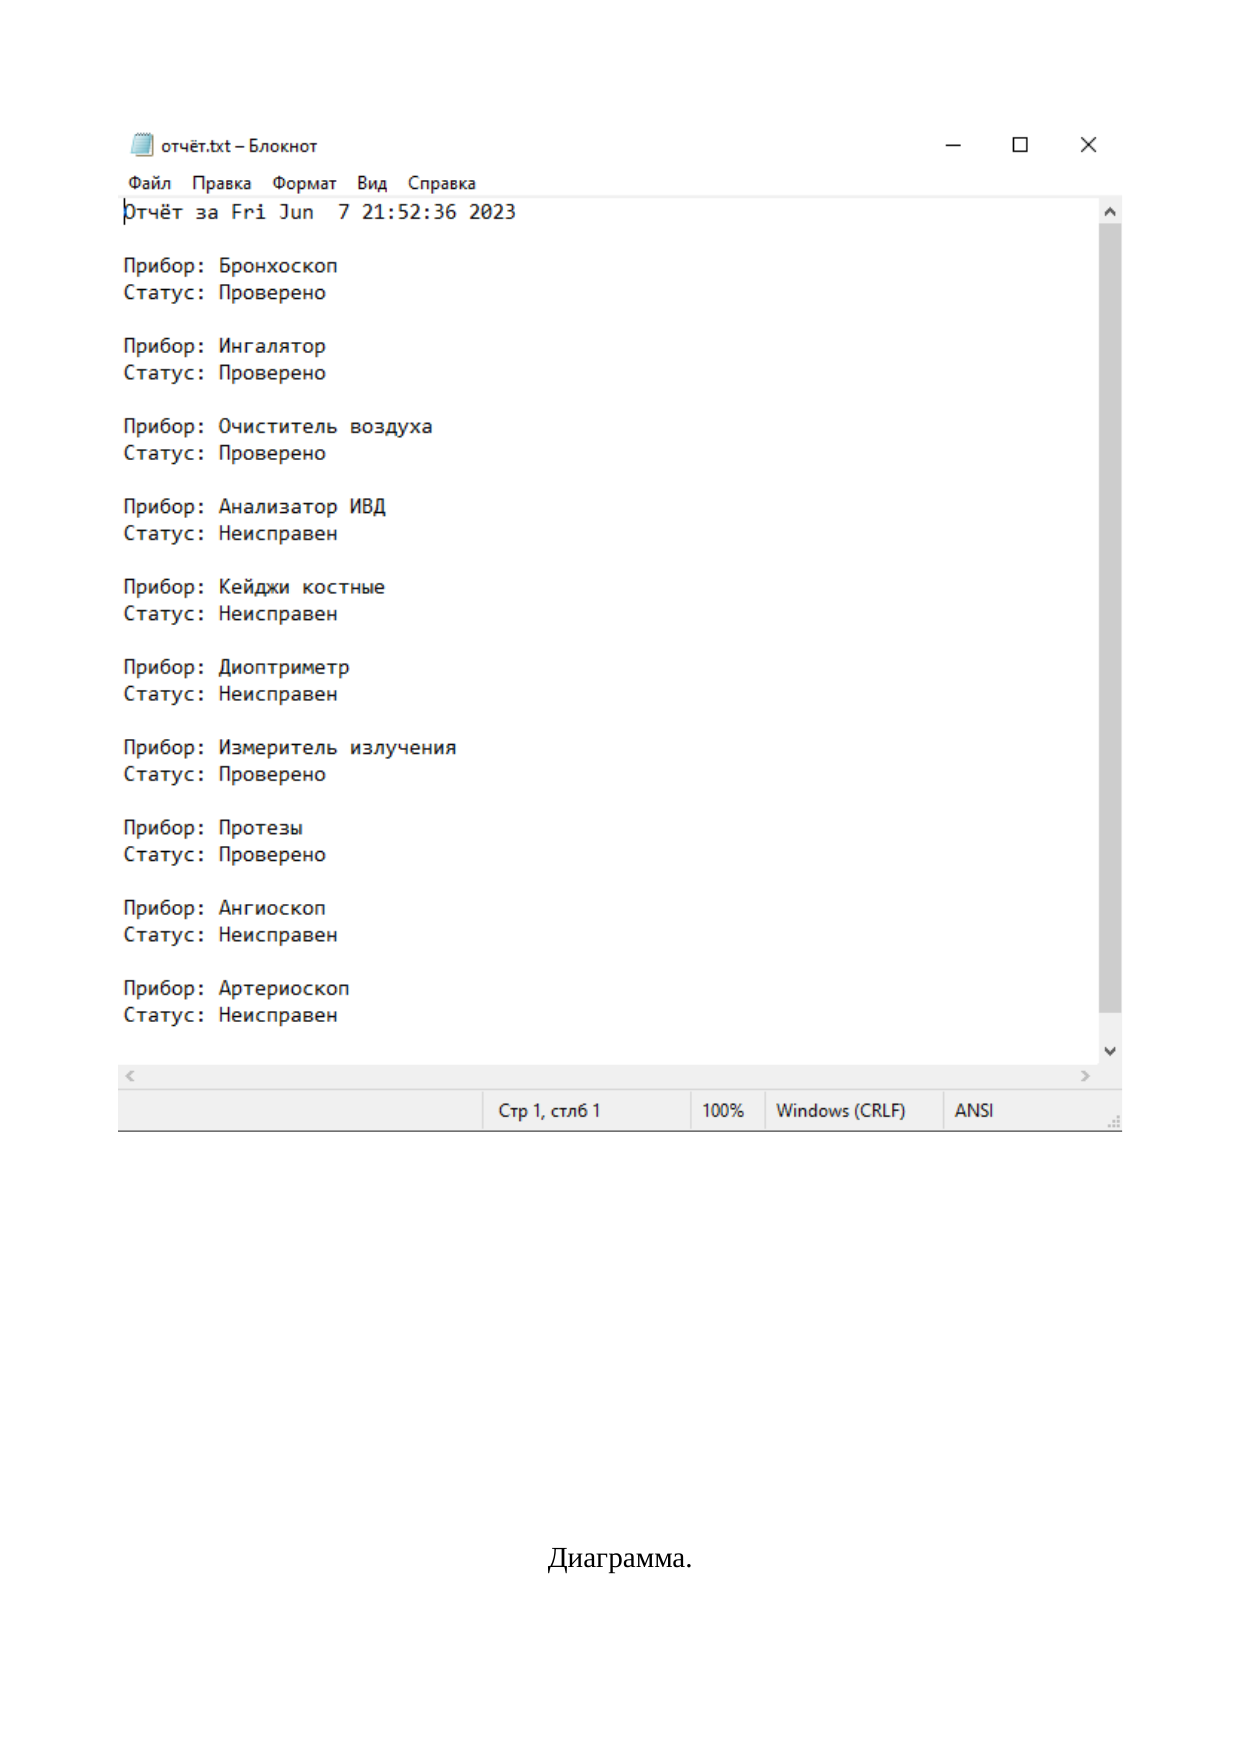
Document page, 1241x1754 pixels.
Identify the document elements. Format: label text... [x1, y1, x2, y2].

picture [118, 124, 1123, 1132]
text Диаграмма. [118, 1540, 1122, 1573]
